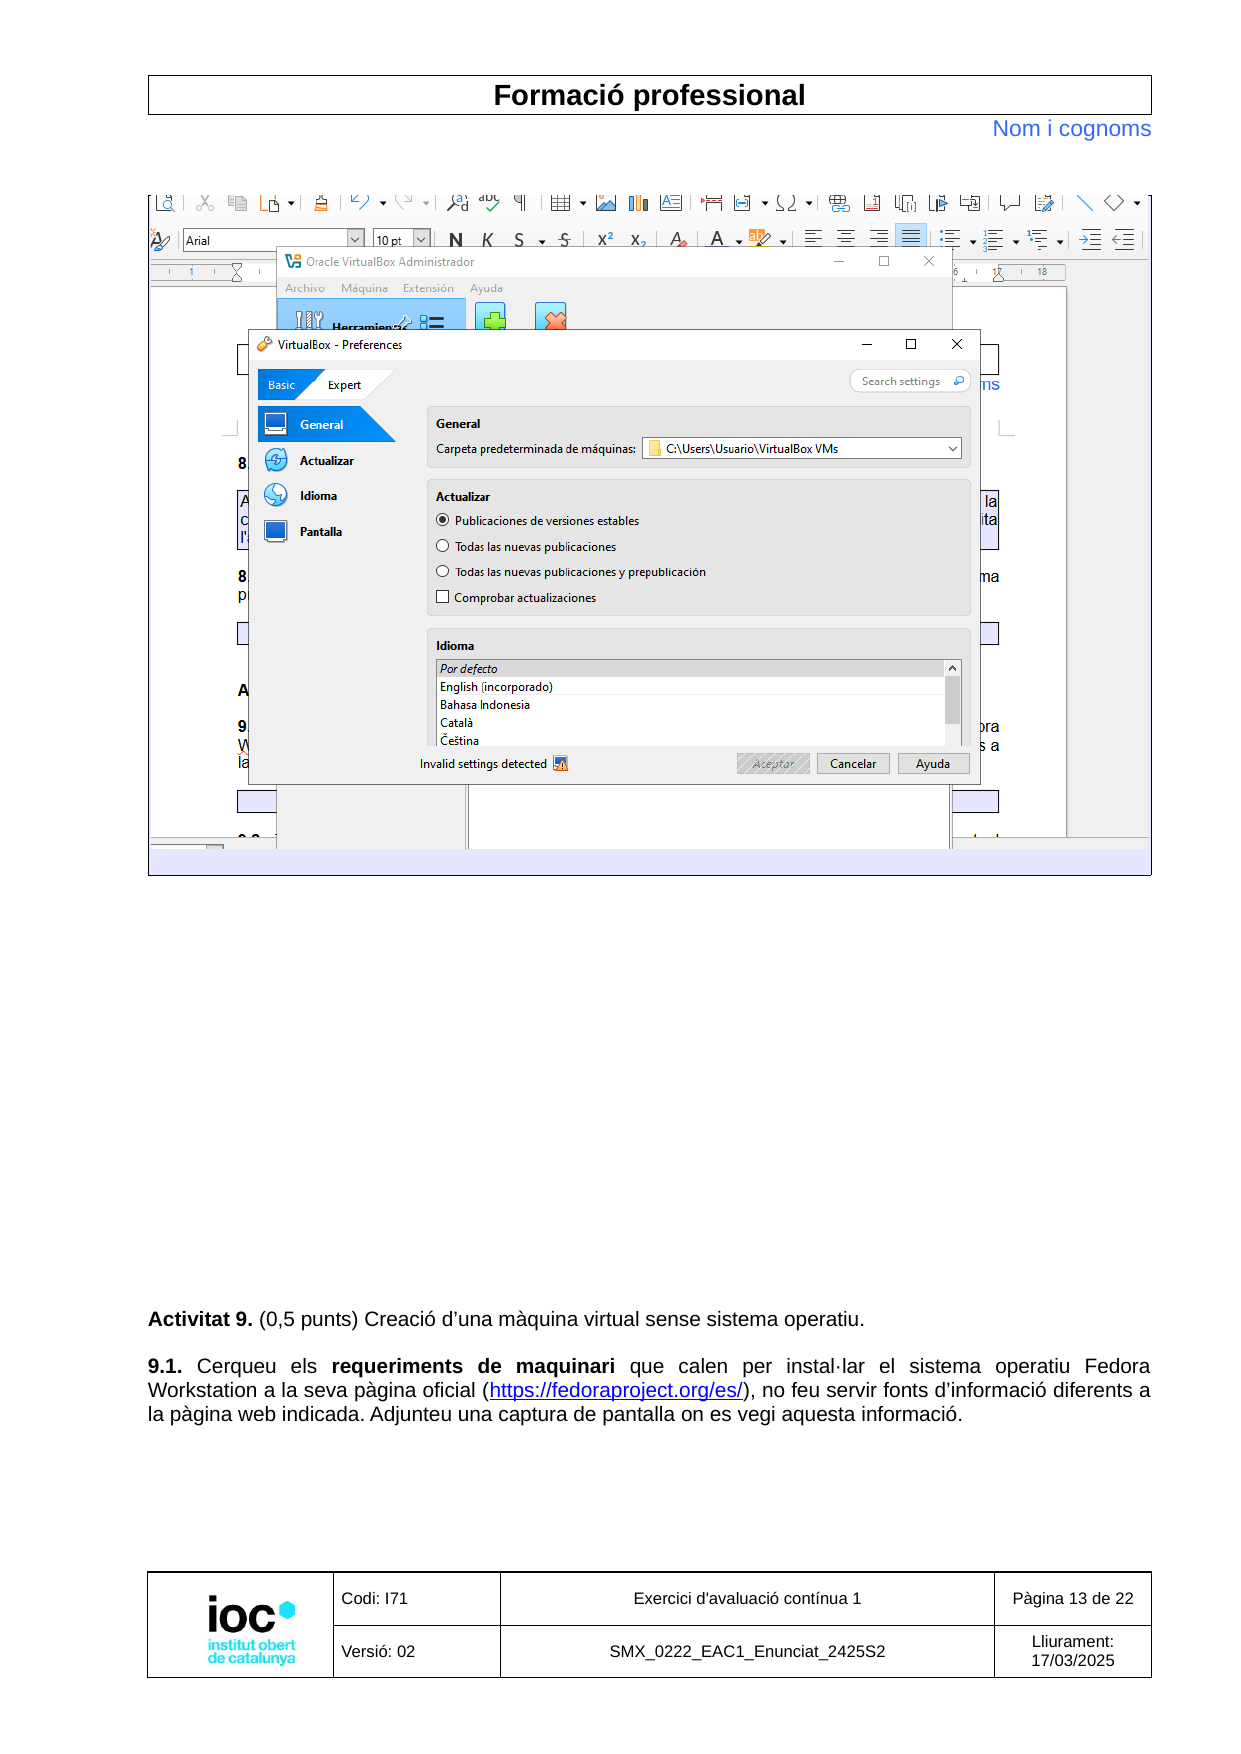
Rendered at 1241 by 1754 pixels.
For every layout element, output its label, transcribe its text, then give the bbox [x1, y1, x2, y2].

picture [150, 195, 1149, 849]
text 9.1. Cerqueu els requeriments de maquinari que calen per instal·lar el sistema operatiu Fedora Workstation a la seva pàgina oficial (https://fedoraproject.org/es/), no feu servir fonts d’informació diferents a la pàgina web indicada. Adjunteu una captura de pantalla on es vegi aquesta informació. [148, 1354, 1151, 1426]
picture [195, 1581, 309, 1677]
text Activitat 9. (0,5 punts) Creació d’una màquina virtual sense sistema operatiu. [148, 1306, 1151, 1330]
